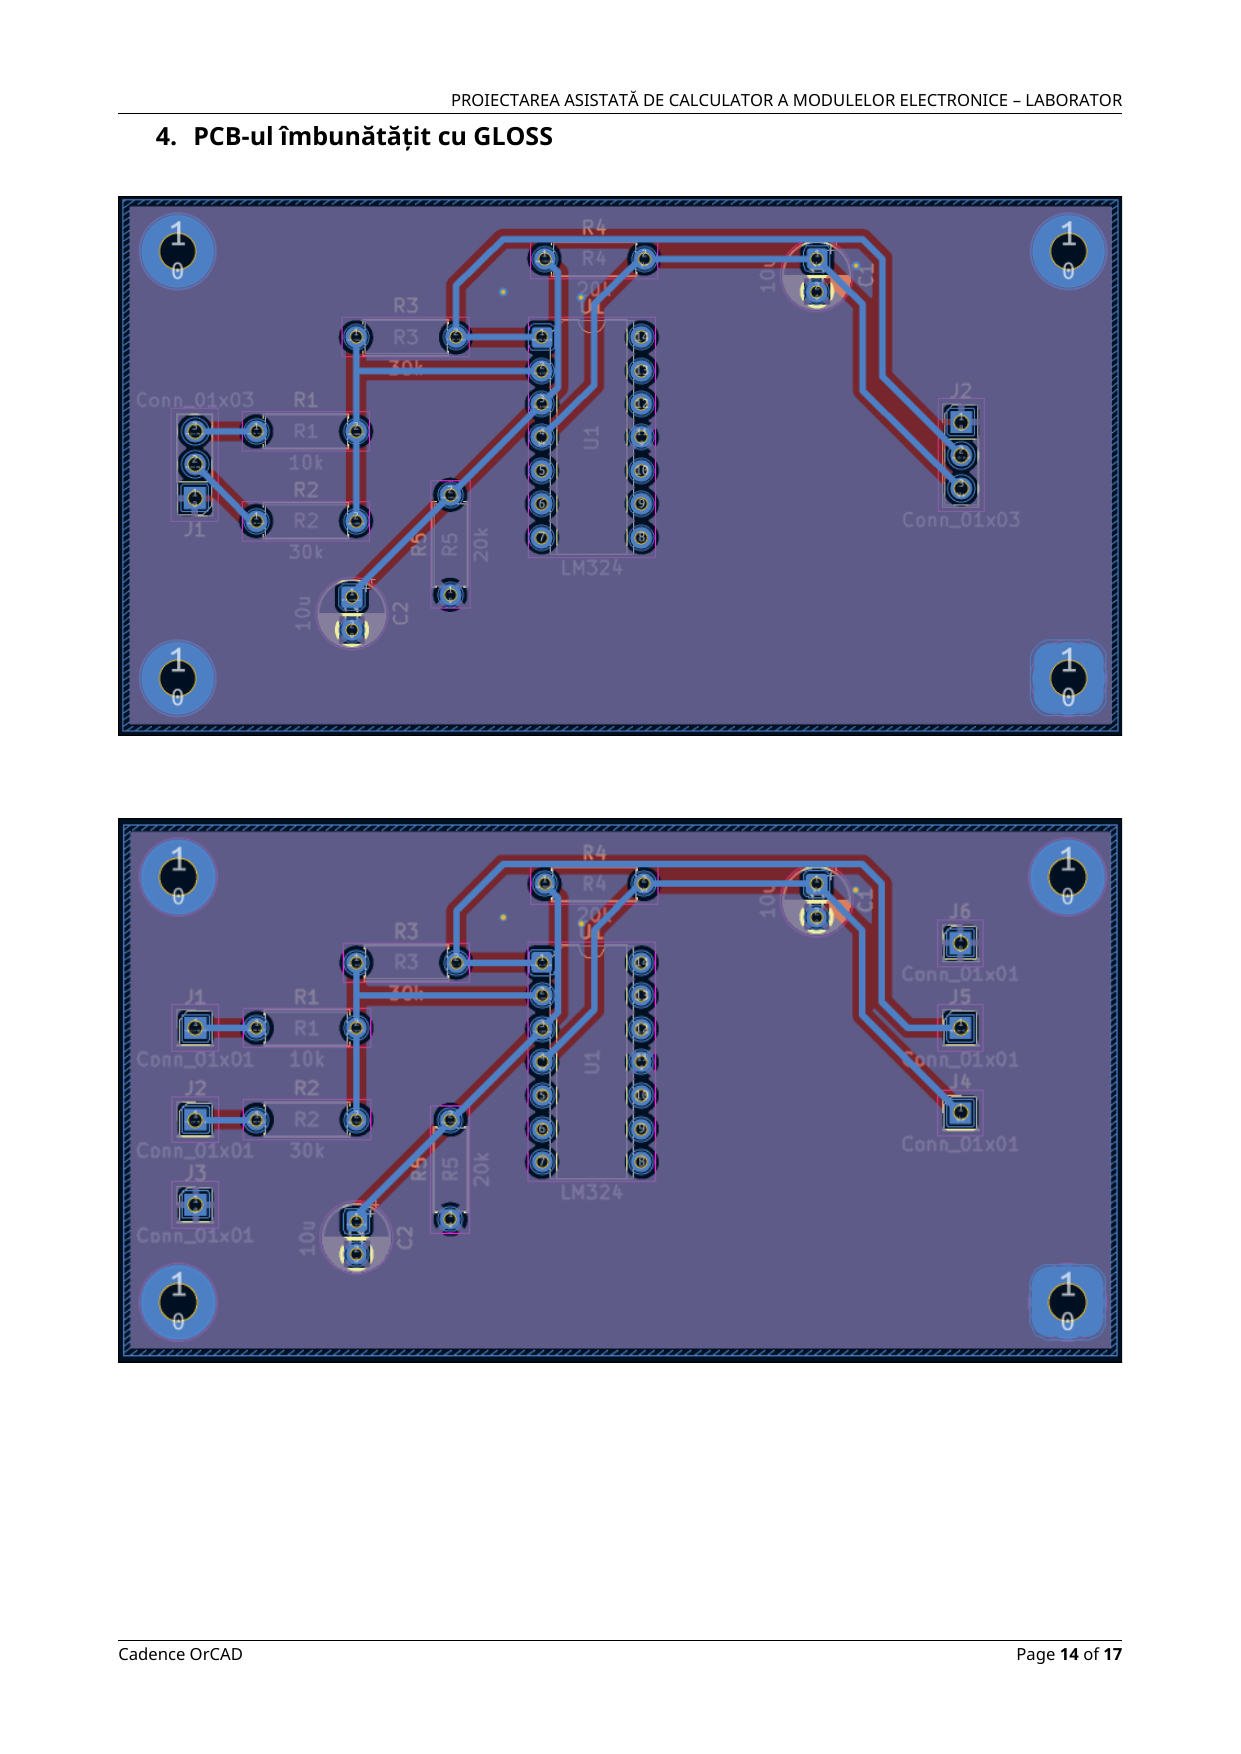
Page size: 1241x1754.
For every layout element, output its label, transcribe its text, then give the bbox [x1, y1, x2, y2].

picture [118, 196, 1123, 736]
picture [118, 818, 1123, 1363]
list PCB-ul îmbunătățit cu GLOSS [156, 118, 1122, 152]
